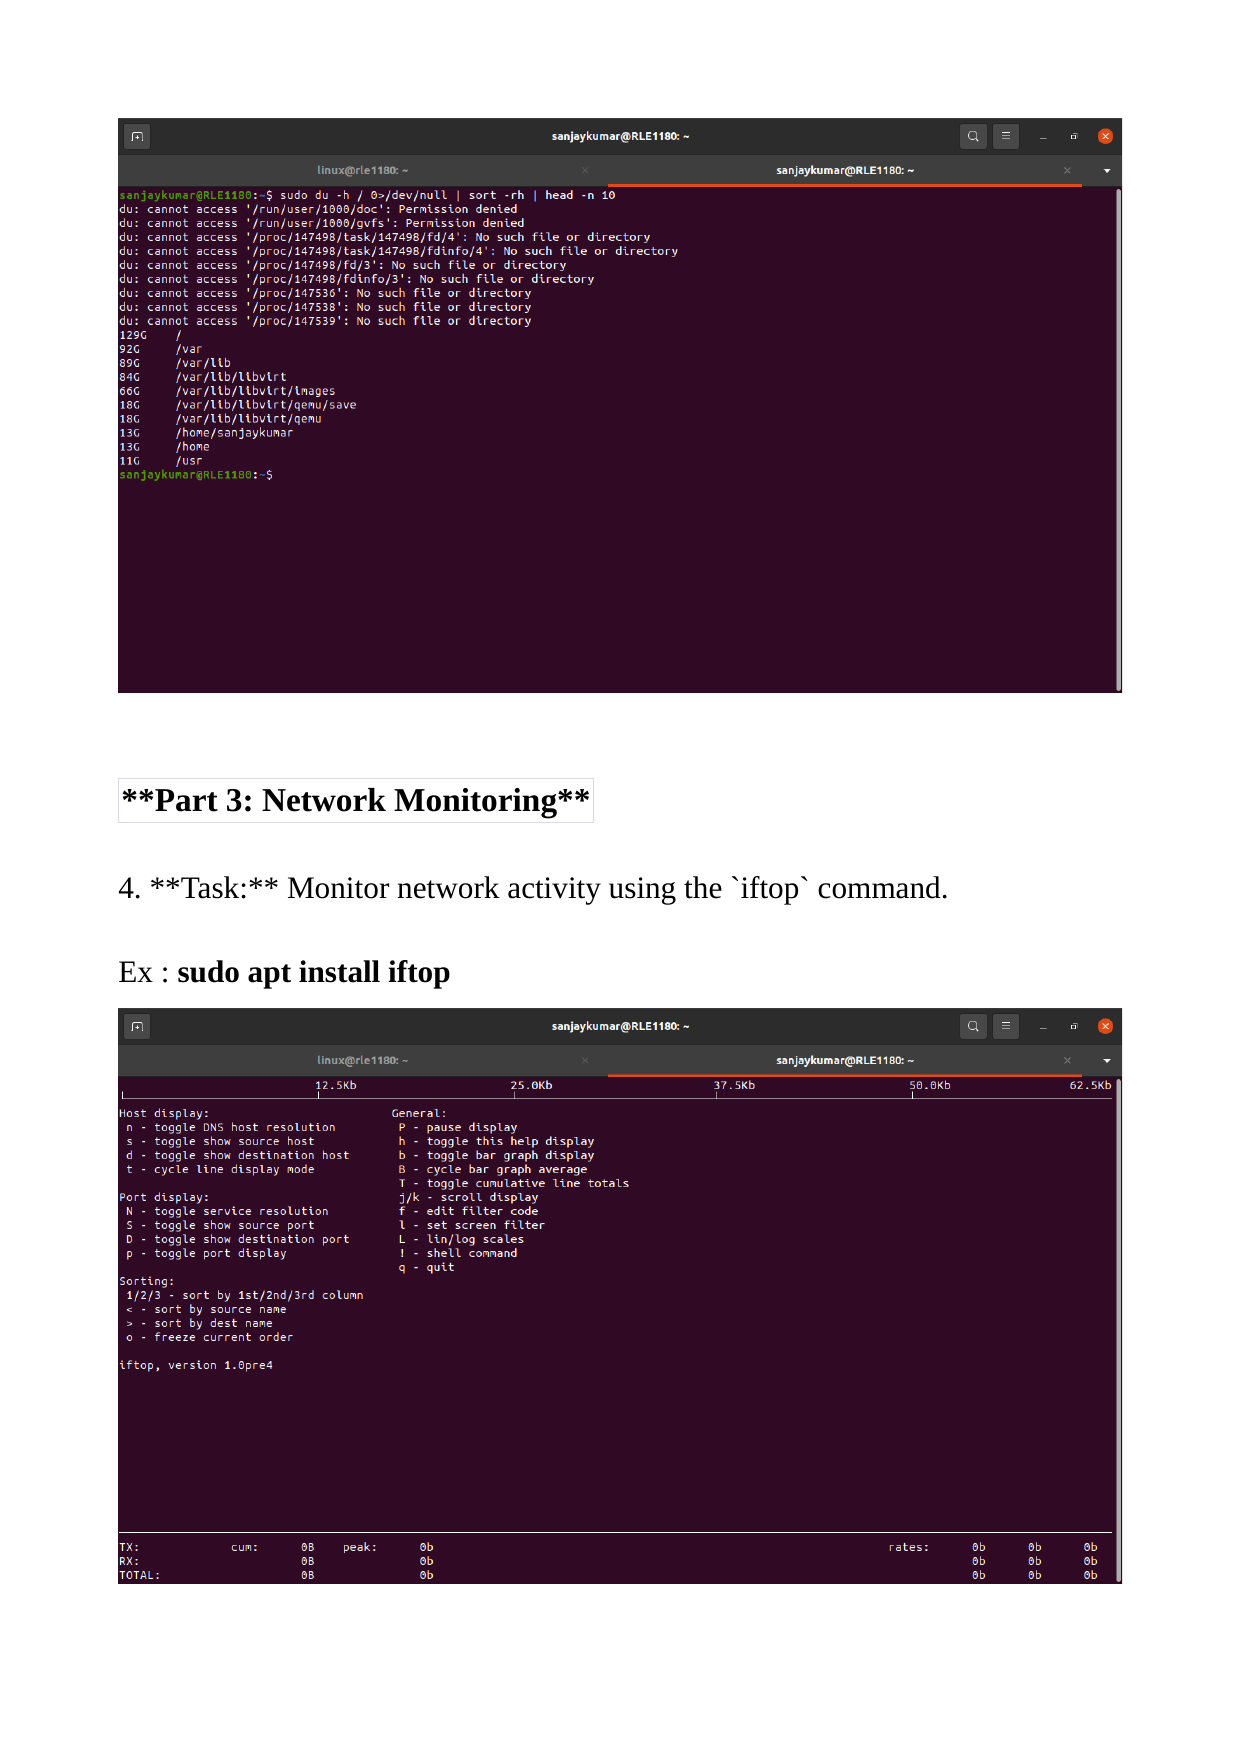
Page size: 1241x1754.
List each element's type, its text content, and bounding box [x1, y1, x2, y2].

picture [118, 118, 1123, 693]
picture [118, 1008, 1123, 1584]
text **Part 3: Network Monitoring** [119, 779, 593, 822]
text 4. **Task:** Monitor network activity using the `iftop` command. [118, 869, 1122, 906]
text Ex : sudo apt install iftop [118, 953, 1122, 989]
text [594, 778, 1122, 822]
